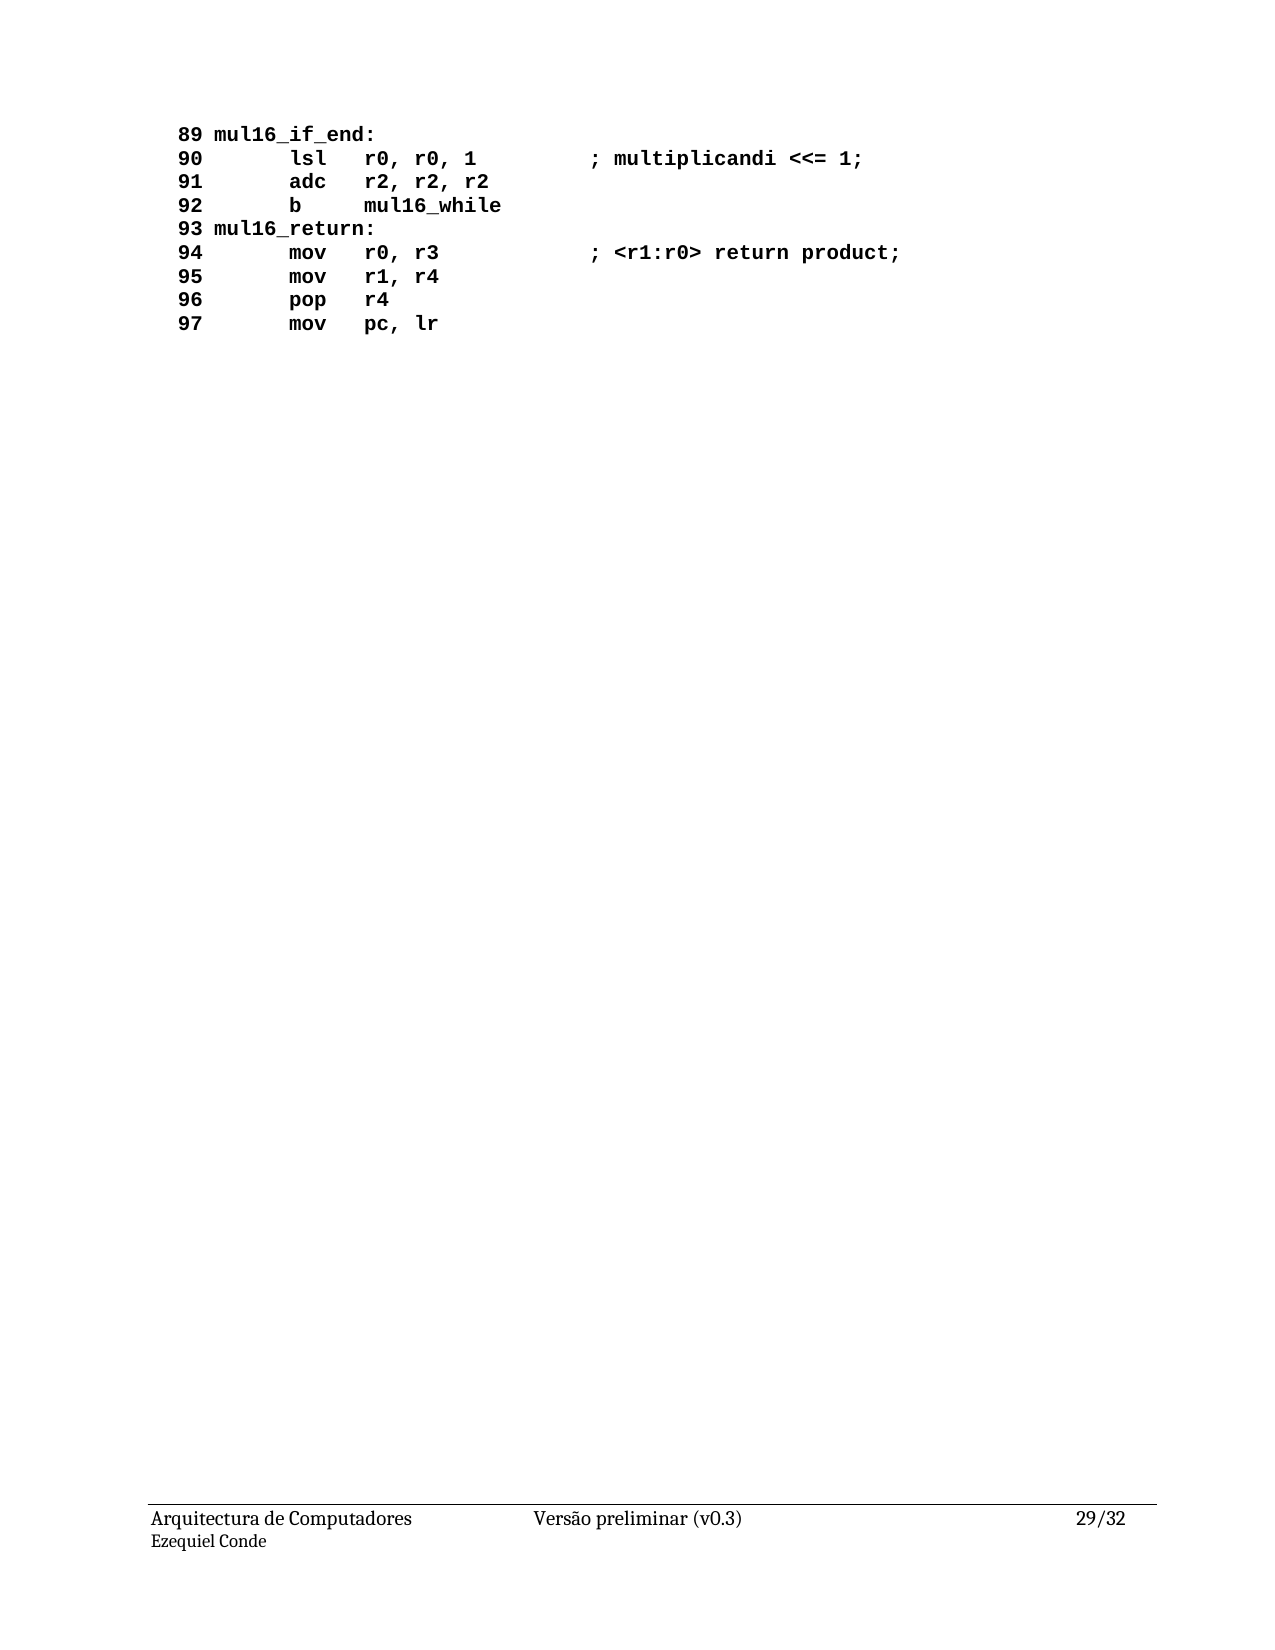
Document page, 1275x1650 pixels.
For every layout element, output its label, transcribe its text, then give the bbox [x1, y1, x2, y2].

table_header 89 90 91 92 93 94 95 96 97 [148, 118, 208, 342]
table_header mul16_if_end: lsl r0, r0, 1 ; multiplicandi <<= 1; adc r2, r2, r2 b mul16_while mul16_return: mov r0, r3 ; <r1:r0> return product; mov r1, r4 pop r4 mov pc, lr [208, 118, 1157, 342]
table_cell [148, 343, 208, 377]
table_cell [208, 343, 1157, 377]
